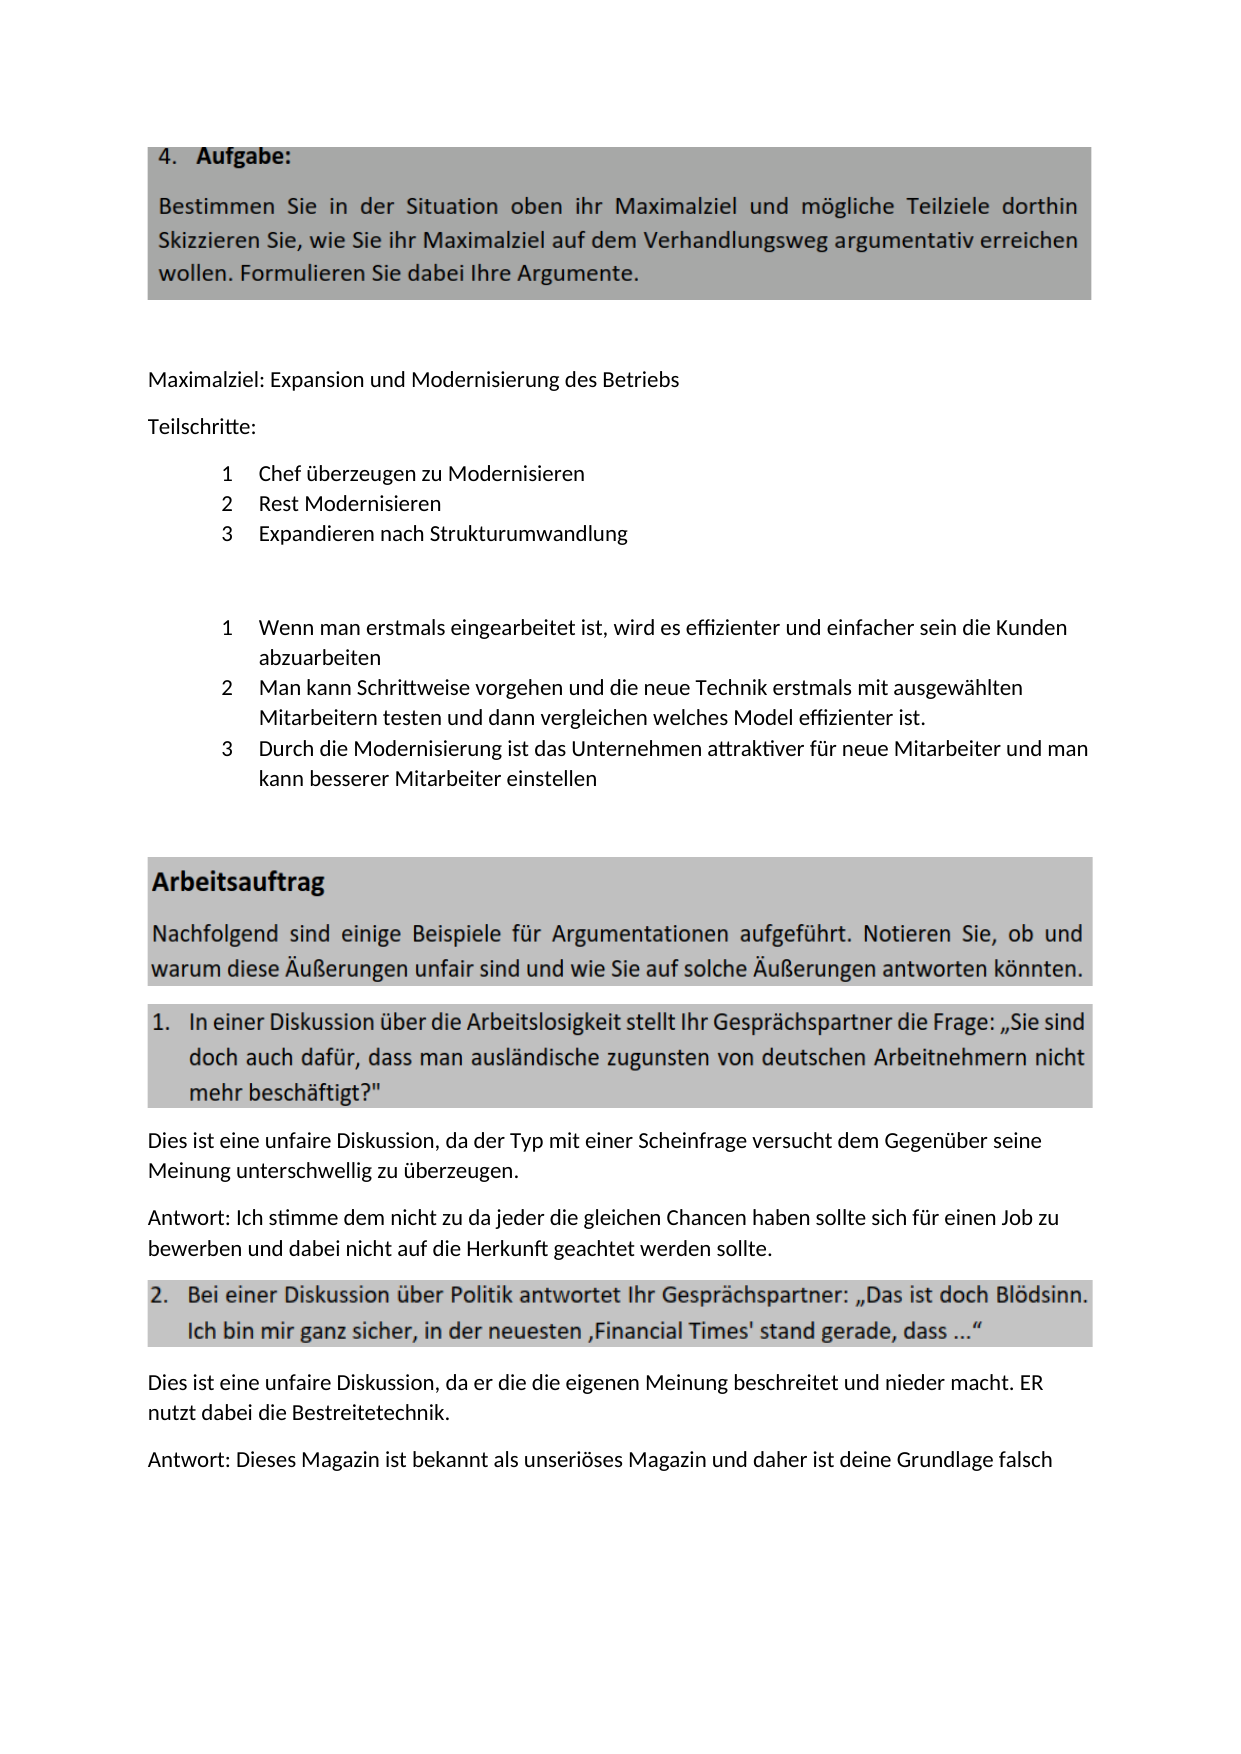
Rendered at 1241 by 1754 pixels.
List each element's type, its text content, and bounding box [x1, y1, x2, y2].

text Antwort: Dieses Magazin ist bekannt als unseriöses Magazin und daher ist deine Grundlage falsch [148, 1445, 1093, 1473]
list Expandieren nach Strukturumwandlung [221, 519, 1093, 547]
list Man kann Schrittweise vorgehen und die neue Technik erstmals mit ausgewählten Mitarbeitern testen und dann vergleichen welches Model effizienter ist. [221, 673, 1093, 731]
list Wenn man erstmals eingearbeitet ist, wird es effizienter und einfacher sein die Kunden abzuarbeiten [221, 613, 1093, 671]
picture [147, 857, 1093, 986]
picture [147, 1280, 1093, 1347]
text Dies ist eine unfaire Diskussion, da er die die eigenen Meinung beschreitet und nieder macht. ER nutzt dabei die Bestreitetechnik. [148, 1347, 1093, 1426]
text Dies ist eine unfaire Diskussion, da der Typ mit einer Scheinfrage versucht dem Gegenüber seine Meinung unterschwellig zu überzeugen. [148, 1126, 1093, 1184]
list Durch die Modernisierung ist das Unternehmen attraktiver für neue Mitarbeiter und man kann besserer Mitarbeiter einstellen [221, 734, 1093, 792]
list Chef überzeugen zu Modernisieren [221, 459, 1093, 487]
text Maximalziel: Expansion und Modernisierung des Betriebs [148, 365, 1093, 393]
picture [147, 1004, 1093, 1108]
text Teilschritte: [148, 412, 1093, 440]
picture [147, 147, 1092, 300]
list Rest Modernisieren [221, 489, 1093, 517]
text Antwort: Ich stimme dem nicht zu da jeder die gleichen Chancen haben sollte sich für einen Job zu bewerben und dabei nicht auf die Herkunft geachtet werden sollte. [148, 1203, 1093, 1262]
